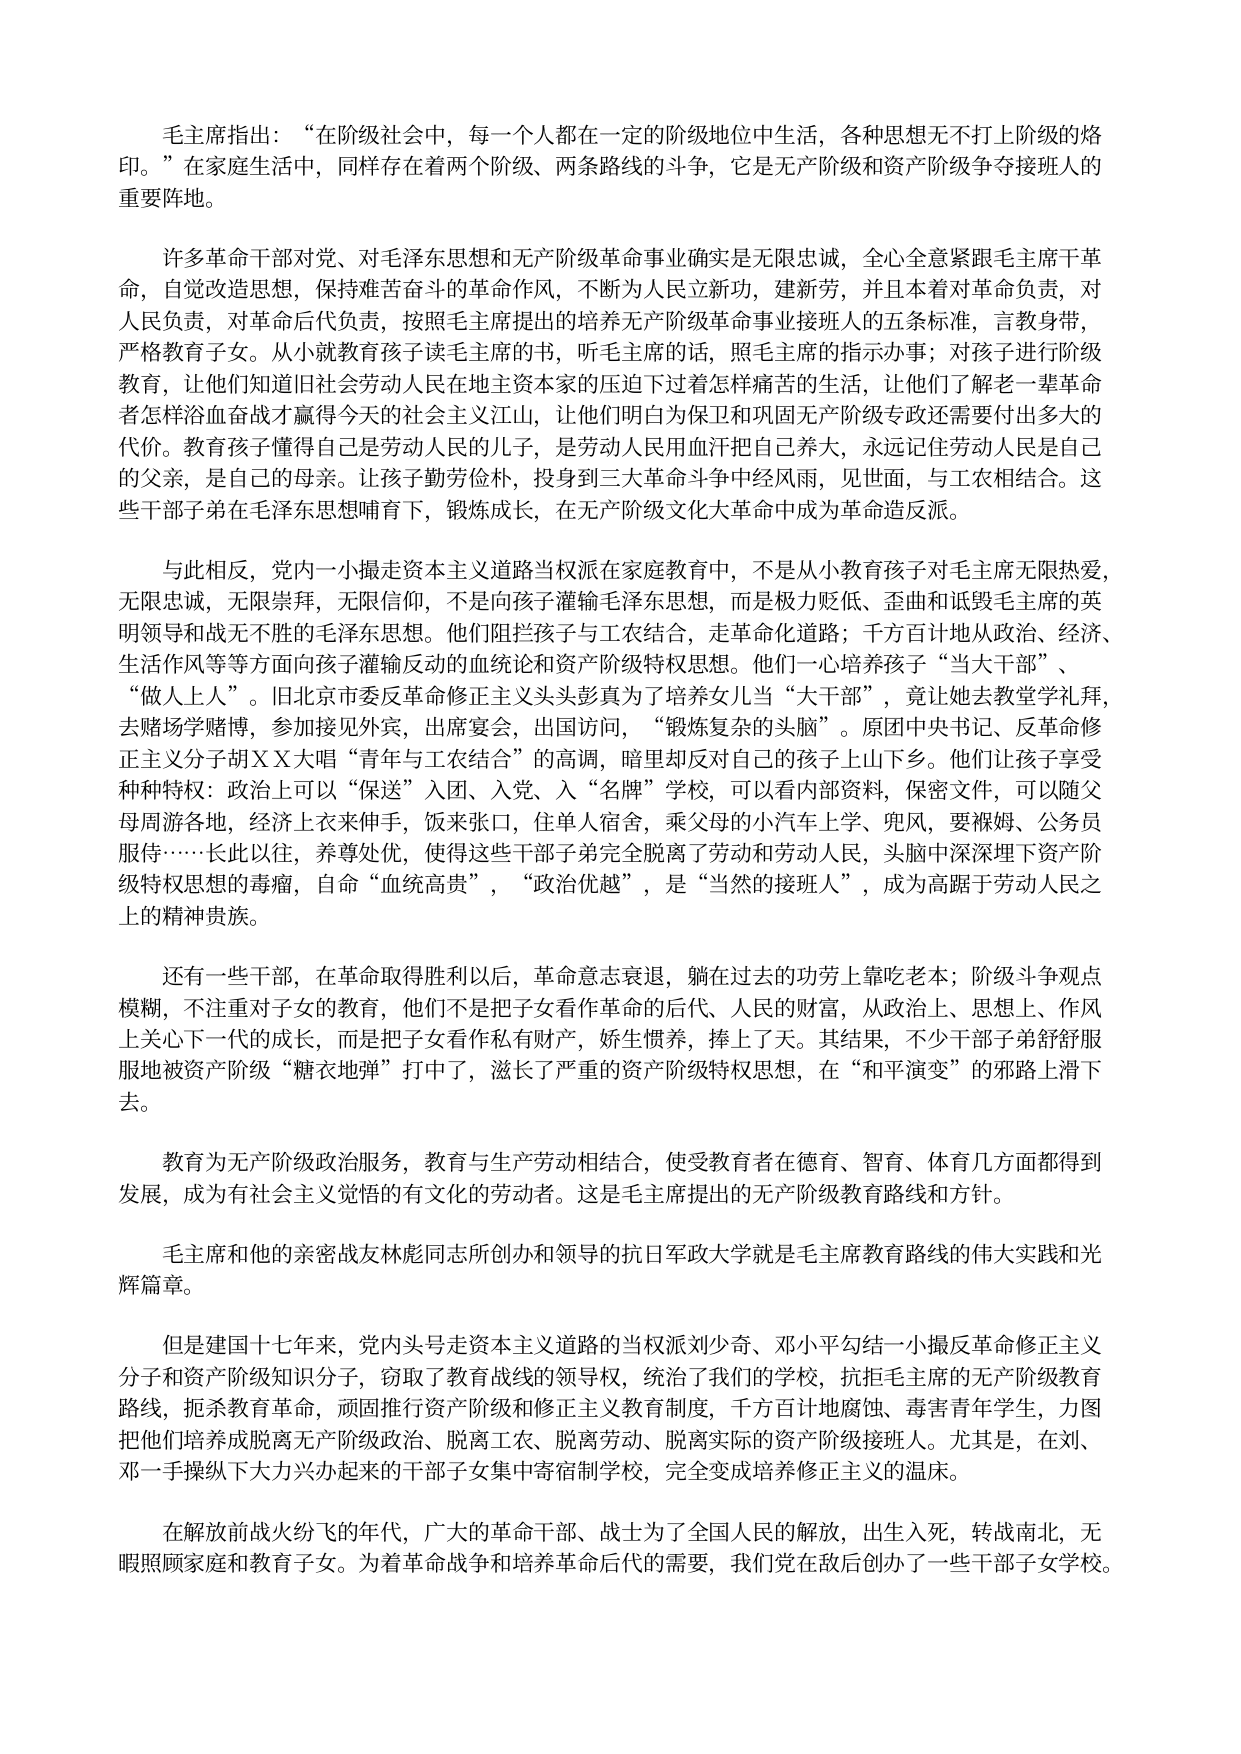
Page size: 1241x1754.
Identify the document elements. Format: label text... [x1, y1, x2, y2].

text 毛主席和他的亲密战友林彪同志所创办和领导的抗日军政大学就是毛主席教育路线的伟大实践和光辉篇章。 [118, 1237, 1122, 1300]
text 还有一些干部，在革命取得胜利以后，革命意志衰退，躺在过去的功劳上靠吃老本；阶级斗争观点模糊，不注重对子女的教育，他们不是把子女看作革命的后代、人民的财富，从政治上、思想上、作风上关心下一代的成长，而是把子女看作私有财产，娇生惯养，捧上了天。其结果，不少干部子弟舒舒服服地被资产阶级“糖衣地弹”打中了，滋长了严重的资产阶级特权思想，在“和平演变”的邪路上滑下去。 [118, 959, 1122, 1117]
text 毛主席指出：“在阶级社会中，每一个人都在一定的阶级地位中生活，各种思想无不打上阶级的烙印。”在家庭生活中，同样存在着两个阶级、两条路线的斗争，它是无产阶级和资产阶级争夺接班人的重要阵地。 [118, 118, 1122, 212]
text 但是建国十七年来，党内头号走资本主义道路的当权派刘少奇、邓小平勾结一小撮反革命修正主义分子和资产阶级知识分子，窃取了教育战线的领导权，统治了我们的学校，抗拒毛主席的无产阶级教育路线，扼杀教育革命，顽固推行资产阶级和修正主义教育制度，千方百计地腐蚀、毒害青年学生，力图把他们培养成脱离无产阶级政治、脱离工农、脱离劳动、脱离实际的资产阶级接班人。尤其是，在刘、邓一手操纵下大力兴办起来的干部子女集中寄宿制学校，完全变成培养修正主义的温床。 [118, 1329, 1122, 1486]
text 许多革命干部对党、对毛泽东思想和无产阶级革命事业确实是无限忠诚，全心全意紧跟毛主席干革命，自觉改造思想，保持难苦奋斗的革命作风，不断为人民立新功，建新劳，并且本着对革命负责，对人民负责，对革命后代负责，按照毛主席提出的培养无产阶级革命事业接班人的五条标准，言教身带，严格教育子女。从小就教育孩子读毛主席的书，听毛主席的话，照毛主席的指示办事；对孩子进行阶级教育，让他们知道旧社会劳动人民在地主资本家的压迫下过着怎样痛苦的生活，让他们了解老一辈革命者怎样浴血奋战才赢得今天的社会主义江山，让他们明白为保卫和巩固无产阶级专政还需要付出多大的代价。教育孩子懂得自己是劳动人民的儿子，是劳动人民用血汗把自己养大，永远记住劳动人民是自己的父亲，是自己的母亲。让孩子勤劳俭朴，投身到三大革命斗争中经风雨，见世面，与工农相结合。这些干部子弟在毛泽东思想哺育下，锻炼成长，在无产阶级文化大革命中成为革命造反派。 [118, 241, 1122, 524]
text 与此相反，党内一小撮走资本主义道路当权派在家庭教育中，不是从小教育孩子对毛主席无限热爱，无限忠诚，无限崇拜，无限信仰，不是向孩子灌输毛泽东思想，而是极力贬低、歪曲和诋毁毛主席的英明领导和战无不胜的毛泽东思想。他们阻拦孩子与工农结合，走革命化道路；千方百计地从政治、经济、生活作风等等方面向孩子灌输反动的血统论和资产阶级特权思想。他们一心培养孩子“当大干部”、“做人上人”。旧北京市委反革命修正主义头头彭真为了培养女儿当“大干部”，竟让她去教堂学礼拜，去赌场学赌博，参加接见外宾，出席宴会，出国访问，“锻炼复杂的头脑”。原团中央书记、反革命修正主义分子胡ＸＸ大唱“青年与工农结合”的高调，暗里却反对自己的孩子上山下乡。他们让孩子享受种种特权：政治上可以“保送”入团、入党、入“名牌”学校，可以看内部资料，保密文件，可以随父母周游各地，经济上衣来伸手，饭来张口，住单人宿舍，乘父母的小汽车上学、兜风，要褓姆、公务员服侍……长此以往，养尊处优，使得这些干部子弟完全脱离了劳动和劳动人民，头脑中深深埋下资产阶级特权思想的毒瘤，自命“血统高贵”，“政治优越”，是“当然的接班人”，成为高踞于劳动人民之上的精神贵族。 [118, 553, 1122, 931]
text 教育为无产阶级政治服务，教育与生产劳动相结合，使受教育者在德育、智育、体育几方面都得到发展，成为有社会主义觉悟的有文化的劳动者。这是毛主席提出的无产阶级教育路线和方针。 [118, 1145, 1122, 1208]
text 在解放前战火纷飞的年代，广大的革命干部、战士为了全国人民的解放，出生入死，转战南北，无暇照顾家庭和教育子女。为着革命战争和培养革命后代的需要，我们党在敌后创办了一些干部子女学校。 [118, 1515, 1122, 1578]
